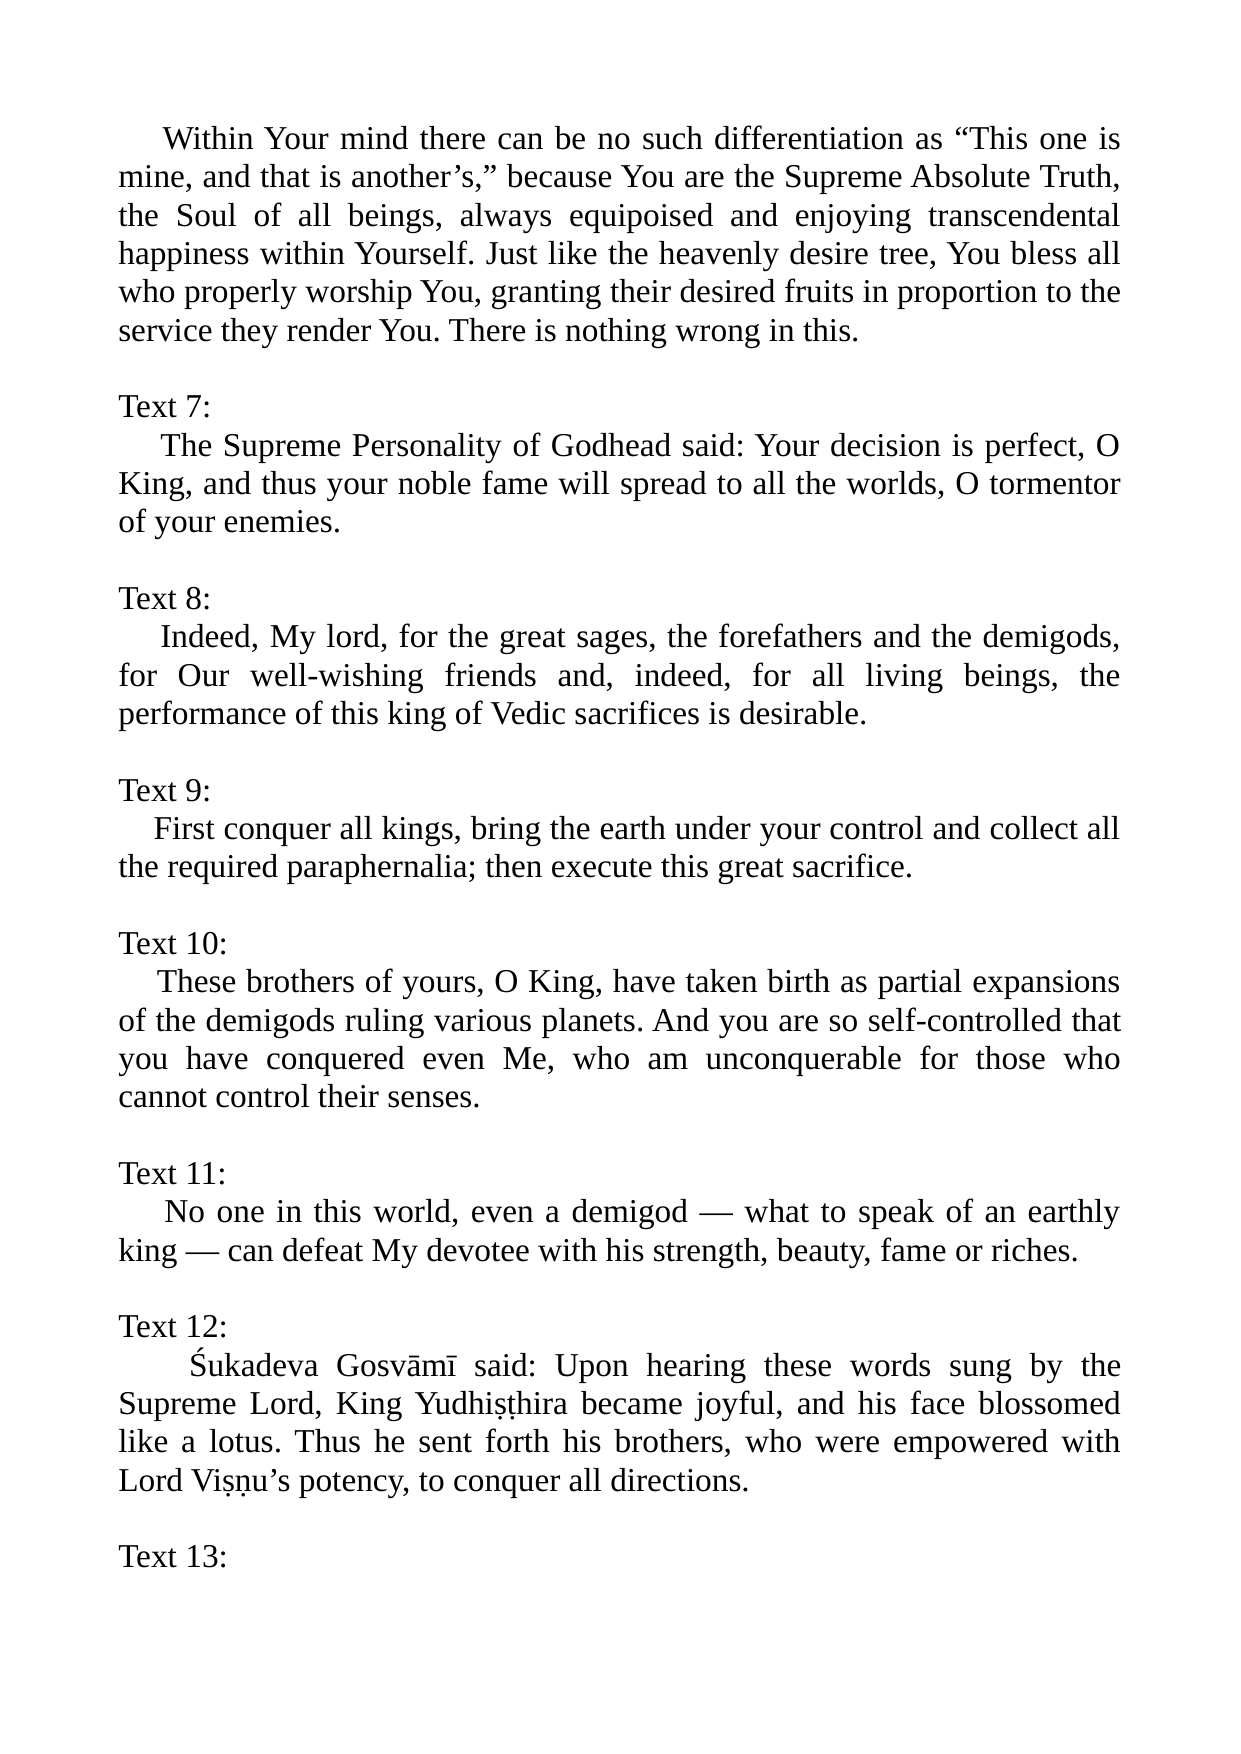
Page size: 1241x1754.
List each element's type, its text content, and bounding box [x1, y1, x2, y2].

text Text 9: [118, 770, 1122, 808]
text The Supreme Personality of Godhead said: Your decision is perfect, O King, and thus your noble fame will spread to all the worlds, O tormentor of your enemies. [118, 425, 1122, 540]
text Text 8: [118, 578, 1122, 616]
text Śukadeva Gosvāmī said: Upon hearing these words sung by the Supreme Lord, King Yudhiṣṭhira became joyful, and his face blossomed like a lotus. Thus he sent forth his brothers, who were empowered with Lord Viṣṇu’s potency, to conquer all directions. [118, 1345, 1122, 1498]
text Within Your mind there can be no such differentiation as “This one is mine, and that is another’s,” because You are the Supreme Absolute Truth, the Soul of all beings, always equipoised and enjoying transcendental happiness within Yourself. Just like the heavenly desire tree, You bless all who properly worship You, granting their desired fruits in proportion to the service they render You. There is nothing wrong in this. [118, 118, 1122, 348]
text Text 10: [118, 923, 1122, 961]
text Text 13: [118, 1536, 1122, 1575]
text No one in this world, even a demigod — what to speak of an earthly king — can defeat My devotee with his strength, beauty, fame or riches. [118, 1191, 1122, 1268]
text These brothers of yours, O King, have taken birth as partial expansions of the demigods ruling various planets. And you are so self-controlled that you have conquered even Me, who am unconquerable for those who cannot control their senses. [118, 961, 1122, 1115]
text Text 7: [118, 386, 1122, 425]
text Text 12: [118, 1306, 1122, 1345]
text Text 11: [118, 1153, 1122, 1191]
text Indeed, My lord, for the great sages, the forefathers and the demigods, for Our well-wishing friends and, indeed, for all living beings, the performance of this king of Vedic sacrifices is desirable. [118, 616, 1122, 731]
text First conquer all kings, bring the earth under your control and collect all the required paraphernalia; then execute this great sacrifice. [118, 808, 1122, 885]
